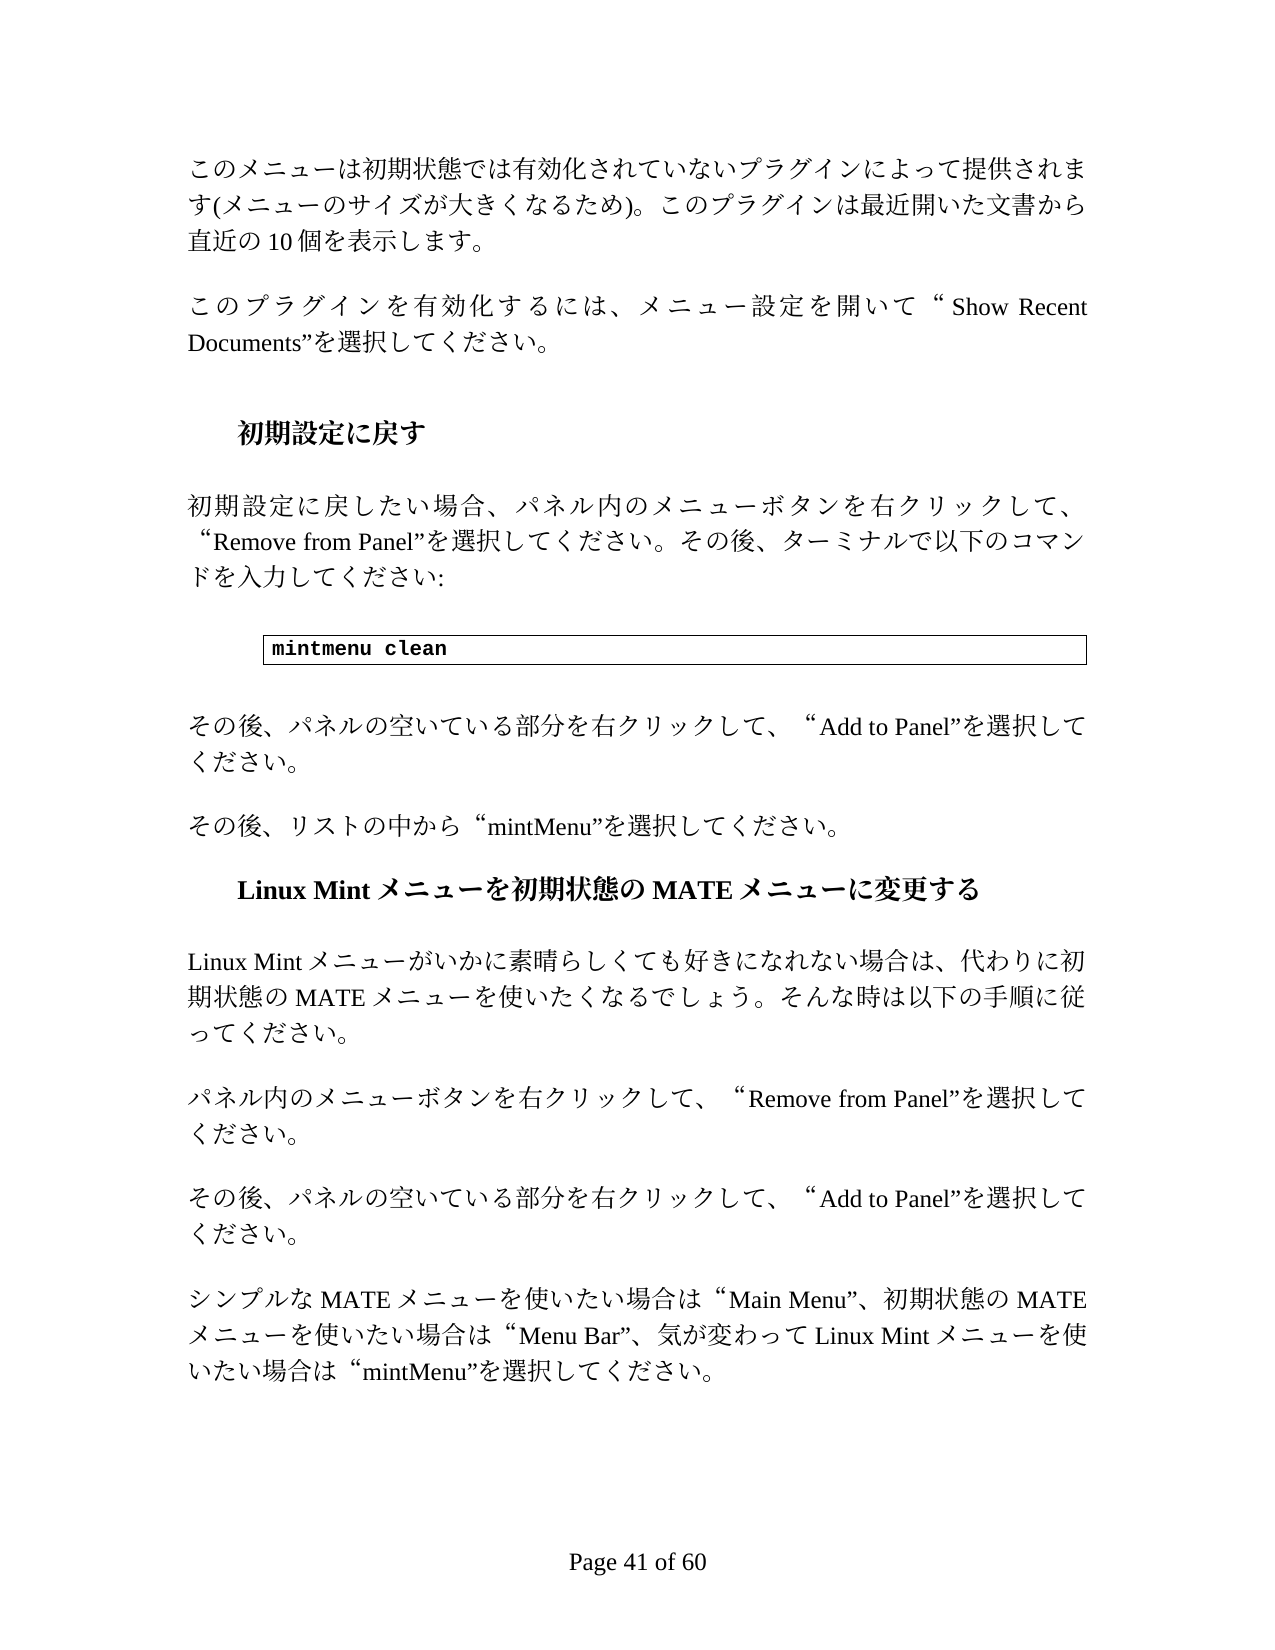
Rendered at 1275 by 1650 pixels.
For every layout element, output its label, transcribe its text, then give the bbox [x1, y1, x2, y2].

subtitle 初期設定に戻す [187, 412, 1087, 451]
text 初期設定に戻したい場合、パネル内のメニューボタンを右クリックして、“Remove from Panel”を選択してください。その後、ターミナルで以下のコマンドを入力してください: [187, 486, 1087, 594]
text mintmenu clean [264, 636, 1086, 664]
text その後、パネルの空いている部分を右クリックして、“Add to Panel”を選択してください。 [187, 1179, 1087, 1251]
subtitle Linux Mintメニューを初期状態のMATEメニューに変更する [187, 868, 1087, 907]
text シンプルなMATEメニューを使いたい場合は“Main Menu”、初期状態のMATEメニューを使いたい場合は“Menu Bar”、気が変わってLinux Mintメニューを使いたい場合は“mintMenu”を選択してください。 [187, 1280, 1087, 1387]
text このメニューは初期状態では有効化されていないプラグインによって提供されます(メニューのサイズが大きくなるため)。このプラグインは最近開いた文書から直近の10個を表示します。 [187, 150, 1087, 258]
text その後、パネルの空いている部分を右クリックして、“Add to Panel”を選択してください。 [187, 706, 1087, 778]
text その後、リストの中から“mintMenu”を選択してください。 [187, 807, 1087, 843]
text このプラグインを有効化するには、メニュー設定を開いて“Show Recent Documents”を選択してください。 [187, 287, 1087, 358]
text Linux Mintメニューがいかに素晴らしくても好きになれない場合は、代わりに初期状態のMATEメニューを使いたくなるでしょう。そんな時は以下の手順に従ってください。 [187, 942, 1087, 1050]
text パネル内のメニューボタンを右クリックして、“Remove from Panel”を選択してください。 [187, 1078, 1087, 1150]
